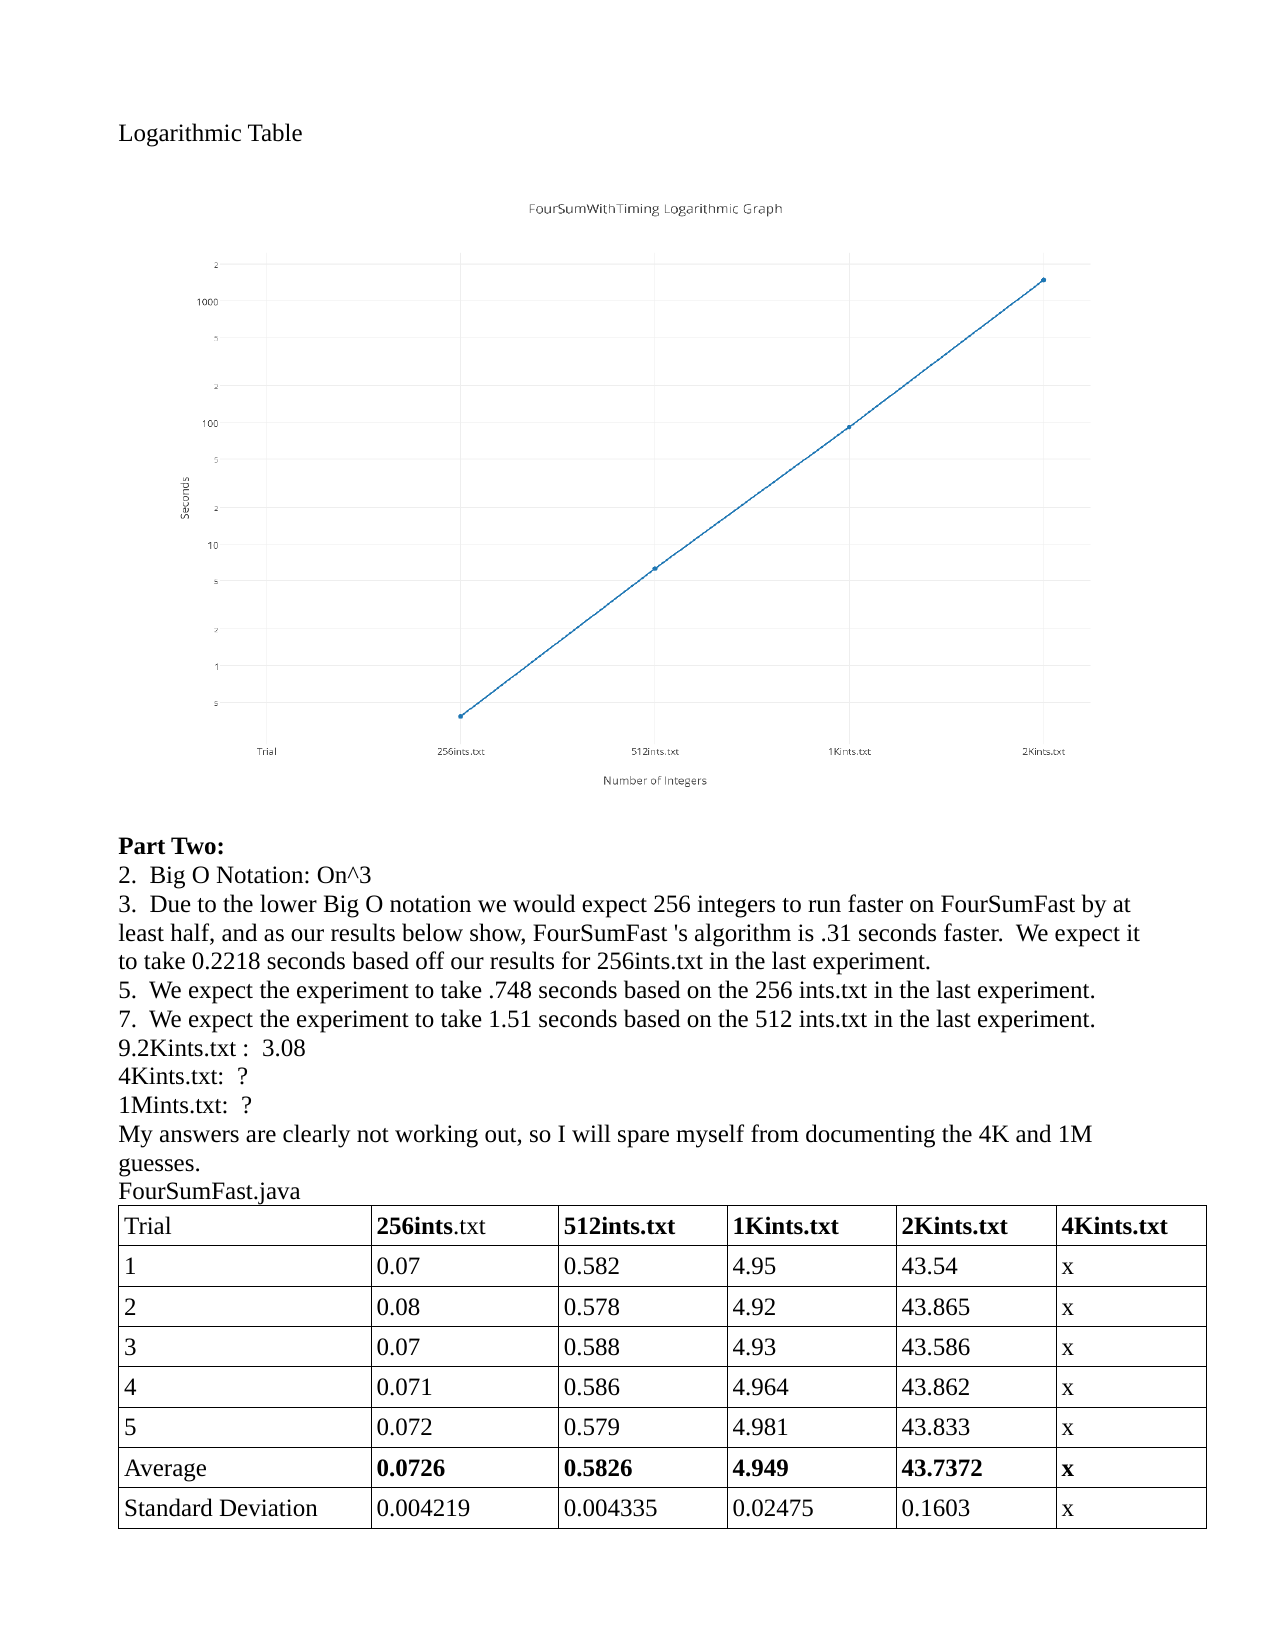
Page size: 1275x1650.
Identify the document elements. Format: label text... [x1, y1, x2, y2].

table_cell 4.92 [728, 1287, 896, 1326]
table_cell 1 [119, 1246, 371, 1286]
table_cell 0.1603 [897, 1488, 1056, 1528]
table_cell 43.865 [897, 1287, 1056, 1326]
table_cell x [1057, 1408, 1206, 1447]
table_cell x [1057, 1367, 1206, 1407]
table_header Trial [119, 1206, 371, 1245]
text 1Mints.txt: ? [118, 1090, 1157, 1119]
table_cell 0.07 [372, 1327, 558, 1366]
table_cell Average [119, 1448, 371, 1487]
table_cell 43.54 [897, 1246, 1056, 1286]
picture [156, 175, 1119, 803]
table_cell x [1057, 1327, 1206, 1366]
table_cell 0.072 [372, 1408, 558, 1447]
table_cell 4.949 [728, 1448, 896, 1487]
table_cell 0.0726 [372, 1448, 558, 1487]
table_cell 5 [119, 1408, 371, 1447]
table_cell 43.7372 [897, 1448, 1056, 1487]
text My answers are clearly not working out, so I will spare myself from documenting the 4K and 1M guesses. [118, 1119, 1157, 1176]
table_cell 0.5826 [559, 1448, 727, 1487]
table_cell 4.93 [728, 1327, 896, 1366]
table_header 1Kints.txt [728, 1206, 896, 1245]
table_header 256ints.txt [372, 1206, 558, 1245]
text FourSumFast.java [118, 1176, 1157, 1205]
table_cell Standard Deviation [119, 1488, 371, 1528]
text 4Kints.txt: ? [118, 1061, 1157, 1090]
text Part Two: [118, 831, 1157, 860]
table_header 512ints.txt [559, 1206, 727, 1245]
table_cell 3 [119, 1327, 371, 1366]
table_header 2Kints.txt [897, 1206, 1056, 1245]
table_cell 0.579 [559, 1408, 727, 1447]
text 5. We expect the experiment to take .748 seconds based on the 256 ints.txt in the last experiment. [118, 975, 1157, 1004]
table_cell 43.833 [897, 1408, 1056, 1447]
table_cell 4.964 [728, 1367, 896, 1407]
table_cell 0.004335 [559, 1488, 727, 1528]
table_cell 0.071 [372, 1367, 558, 1407]
table_cell x [1057, 1488, 1206, 1528]
table_cell 0.586 [559, 1367, 727, 1407]
text 2. Big O Notation: On^3 [118, 860, 1157, 889]
table_cell 0.582 [559, 1246, 727, 1286]
table_cell x [1057, 1448, 1206, 1487]
table_cell 43.862 [897, 1367, 1056, 1407]
table_cell 0.02475 [728, 1488, 896, 1528]
table_cell 0.07 [372, 1246, 558, 1286]
table_cell 2 [119, 1287, 371, 1326]
table_cell 0.004219 [372, 1488, 558, 1528]
table_cell 4 [119, 1367, 371, 1407]
table_cell 4.95 [728, 1246, 896, 1286]
text 9.2Kints.txt : 3.08 [118, 1033, 1157, 1061]
table_cell 0.588 [559, 1327, 727, 1366]
table_cell 4.981 [728, 1408, 896, 1447]
text 7. We expect the experiment to take 1.51 seconds based on the 512 ints.txt in the last experiment. [118, 1004, 1157, 1033]
text Logarithmic Table [118, 118, 1157, 147]
table_cell 43.586 [897, 1327, 1056, 1366]
text 3. Due to the lower Big O notation we would expect 256 integers to run faster on FourSumFast by at least half, and as our results below show, FourSumFast 's algorithm is .31 seconds faster. We expect it to take 0.2218 seconds based off our results for 256ints.txt in the last experiment. [118, 889, 1157, 975]
table_cell x [1057, 1287, 1206, 1326]
table_cell 0.578 [559, 1287, 727, 1326]
table_header 4Kints.txt [1057, 1206, 1206, 1245]
table_cell 0.08 [372, 1287, 558, 1326]
table_cell x [1057, 1246, 1206, 1286]
